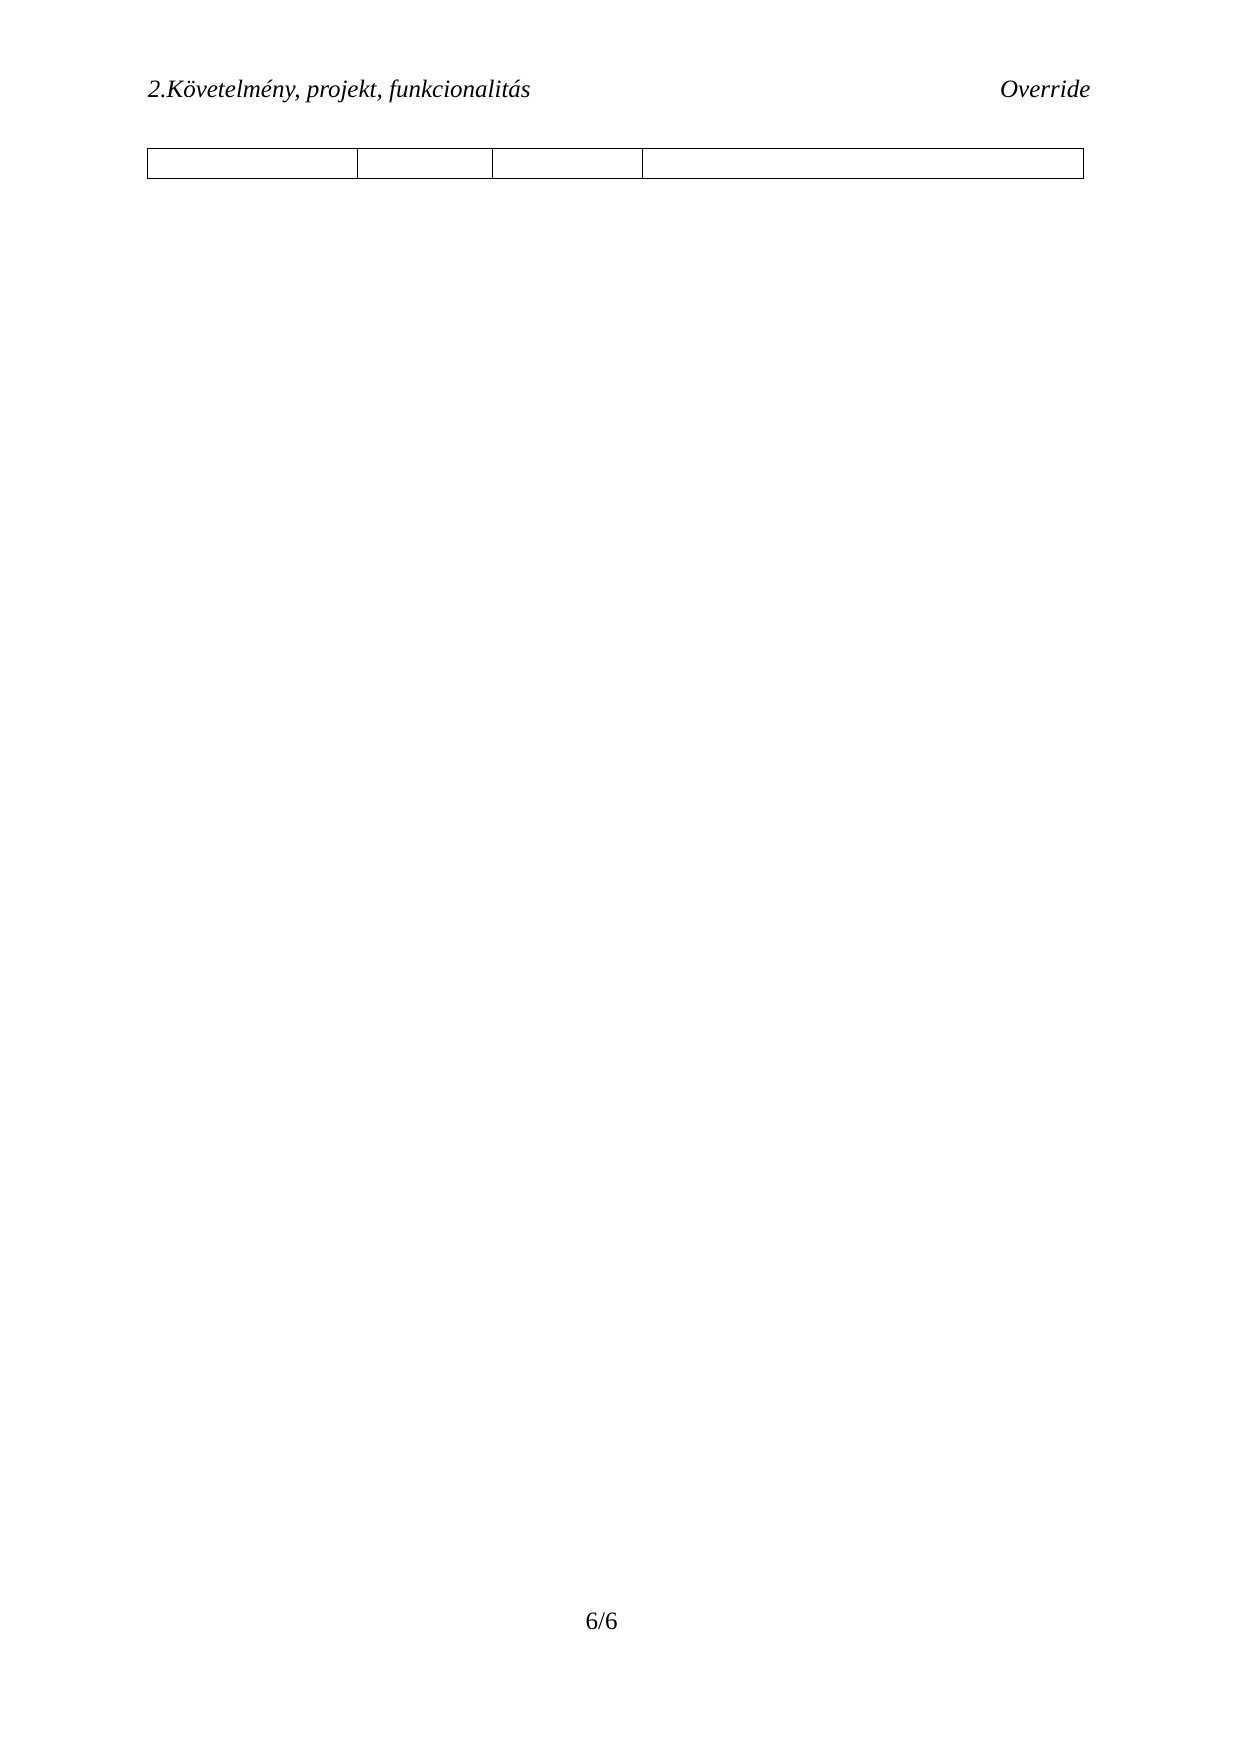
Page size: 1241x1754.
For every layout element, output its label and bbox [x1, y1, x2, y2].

table_cell [358, 149, 492, 177]
table_cell [148, 149, 357, 177]
table_cell [493, 149, 642, 177]
table_cell [643, 149, 1083, 177]
